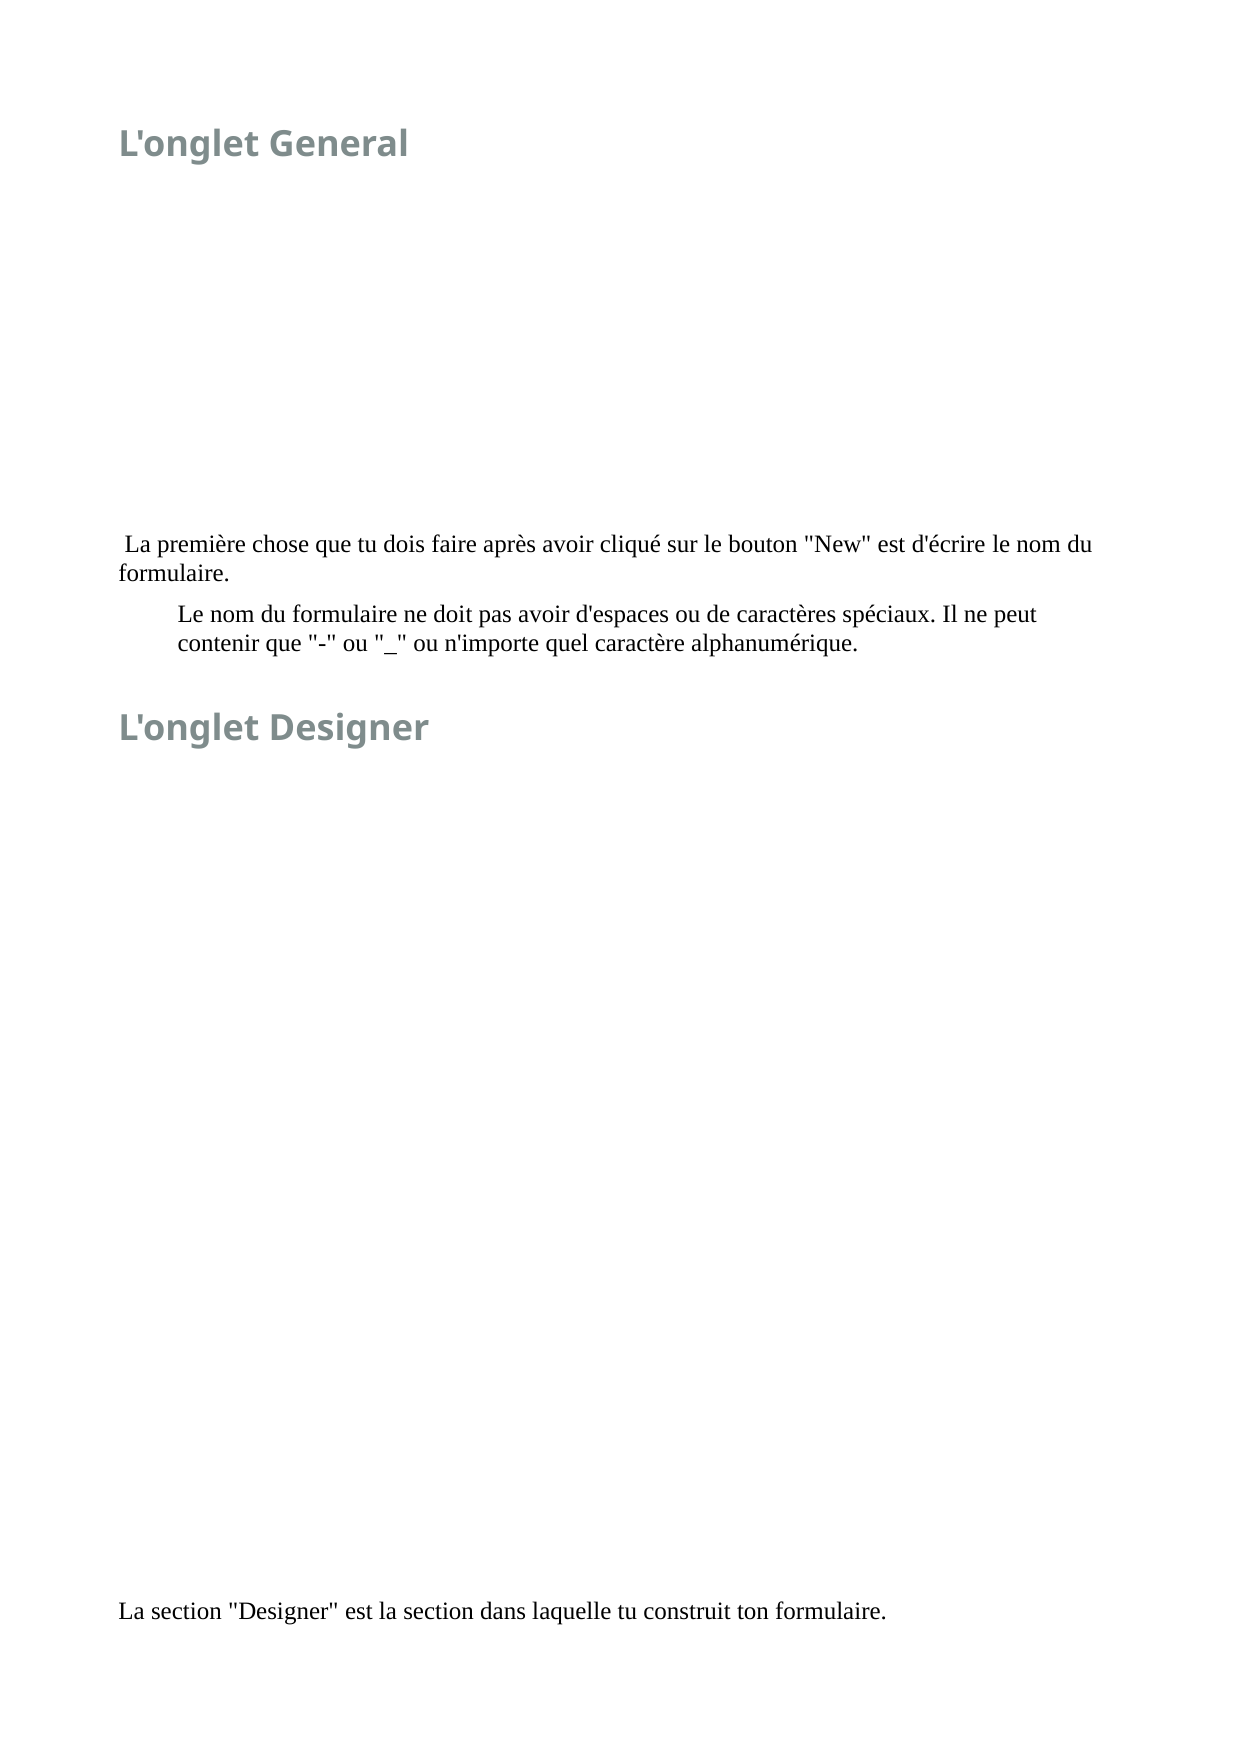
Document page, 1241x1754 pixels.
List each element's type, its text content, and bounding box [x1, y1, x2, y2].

text La première chose que tu dois faire après avoir cliqué sur le bouton "New" est d'écrire le nom du formulaire. [118, 529, 1122, 587]
text Le nom du formulaire ne doit pas avoir d'espaces ou de caractères spéciaux. Il ne peut contenir que "-" ou "_" ou n'importe quel caractère alphanumérique. [177, 599, 1063, 657]
text La section "Designer" est la section dans laquelle tu construit ton formulaire. [118, 1596, 1122, 1624]
subtitle L'onglet General [118, 118, 1122, 167]
subtitle L'onglet Designer [118, 702, 1122, 751]
